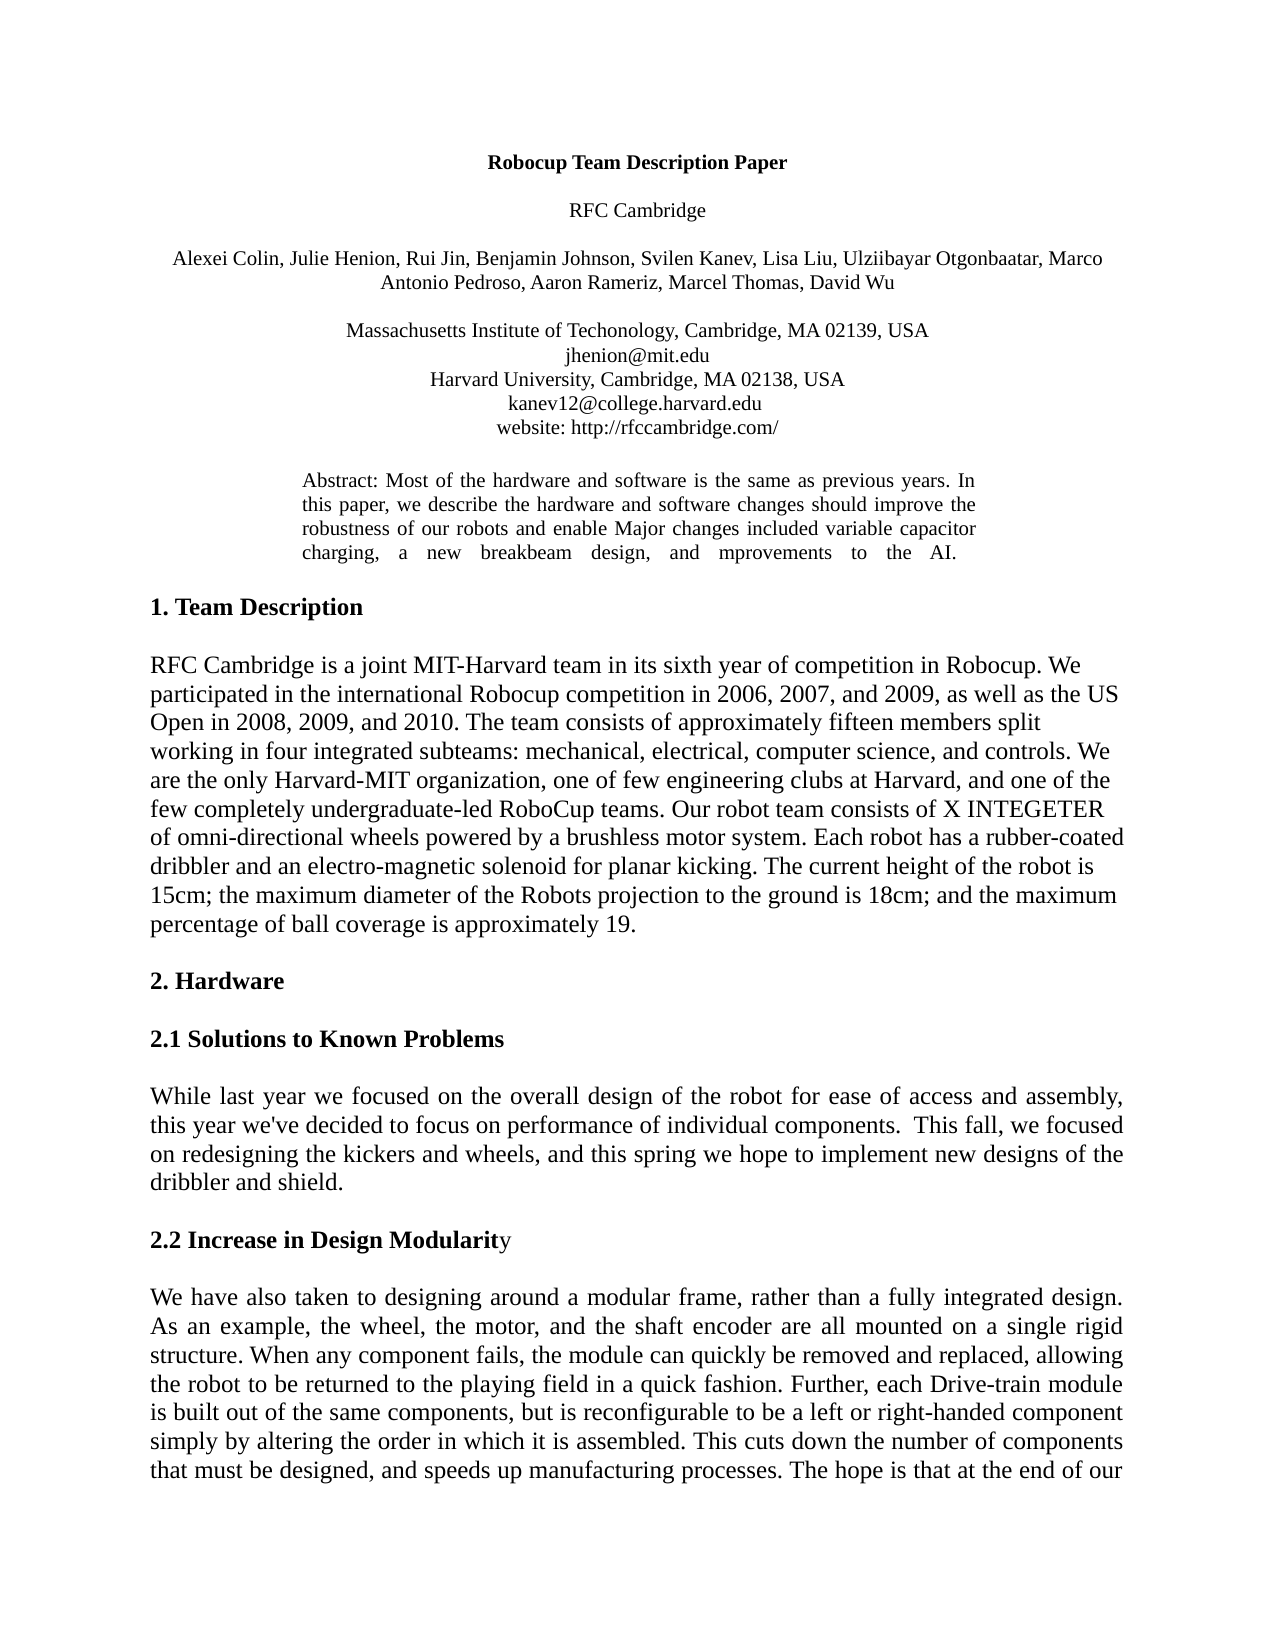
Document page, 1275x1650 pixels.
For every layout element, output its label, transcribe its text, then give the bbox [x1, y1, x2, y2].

text We have also taken to designing around a modular frame, rather than a fully integrated design. As an example, the wheel, the motor, and the shaft encoder are all mounted on a single rigid structure. When any component fails, the module can quickly be removed and replaced, allowing the robot to be returned to the playing field in a quick fashion. Further, each Drive-train module is built out of the same components, but is reconfigurable to be a left or right-handed component simply by altering the order in which it is assembled. This cuts down the number of components that must be designed, and speeds up manufacturing processes. The hope is that at the end of our [150, 1282, 1125, 1484]
text While last year we focused on the overall design of the robot for ease of access and assembly, this year we've decided to focus on performance of individual components. This fall, we focused on redesigning the kickers and wheels, and this spring we hope to implement new designs of the dribbler and shield. [150, 1081, 1125, 1196]
list 2.1 Solutions to Known Problems [150, 995, 1125, 1052]
text Robocup Team Description Paper [150, 150, 1125, 174]
list RFC Cambridge is a joint MIT-Harvard team in its sixth year of competition in Robocup. We participated in the international Robocup competition in 2006, 2007, and 2009, as well as the US Open in 2008, 2009, and 2010. The team consists of approximately fifteen members split working in four integrated subteams: mechanical, electrical, computer science, and controls. We are the only Harvard-MIT organization, one of few engineering clubs at Harvard, and one of the few completely undergraduate-led RoboCup teams. Our robot team consists of X INTEGETER of omni-directional wheels powered by a brushless motor system. Each robot has a rubber-coated dribbler and an electro-magnetic solenoid for planar kicking. The current height of the robot is 15cm; the maximum diameter of the Robots projection to the ground is 18cm; and the maximum percentage of ball coverage is approximately 19. [150, 621, 1125, 937]
list 1. Team Description [150, 592, 1125, 621]
text RFC Cambridge Alexei Colin, Julie Henion, Rui Jin, Benjamin Johnson, Svilen Kanev, Lisa Liu, Ulziibayar Otgonbaatar, Marco Antonio Pedroso, Aaron Rameriz, Marcel Thomas, David Wu Massachusetts Institute of Techonology, Cambridge, MA 02139, USA jhenion@mit.edu Harvard University, Cambridge, MA 02138, USA kanev12@college.harvard.edu website: http://rfccambridge.com/ [150, 174, 1125, 439]
text Abstract: Most of the hardware and software is the same as previous years. In this paper, we describe the hardware and software changes should improve the robustness of our robots and enable Major changes included variable capacitor charging, a new breakbeam design, and mprovements to the AI. [302, 439, 977, 592]
text 2.2 Increase in Design Modularity [150, 1225, 1125, 1254]
list 2. Hardware [150, 966, 1125, 995]
